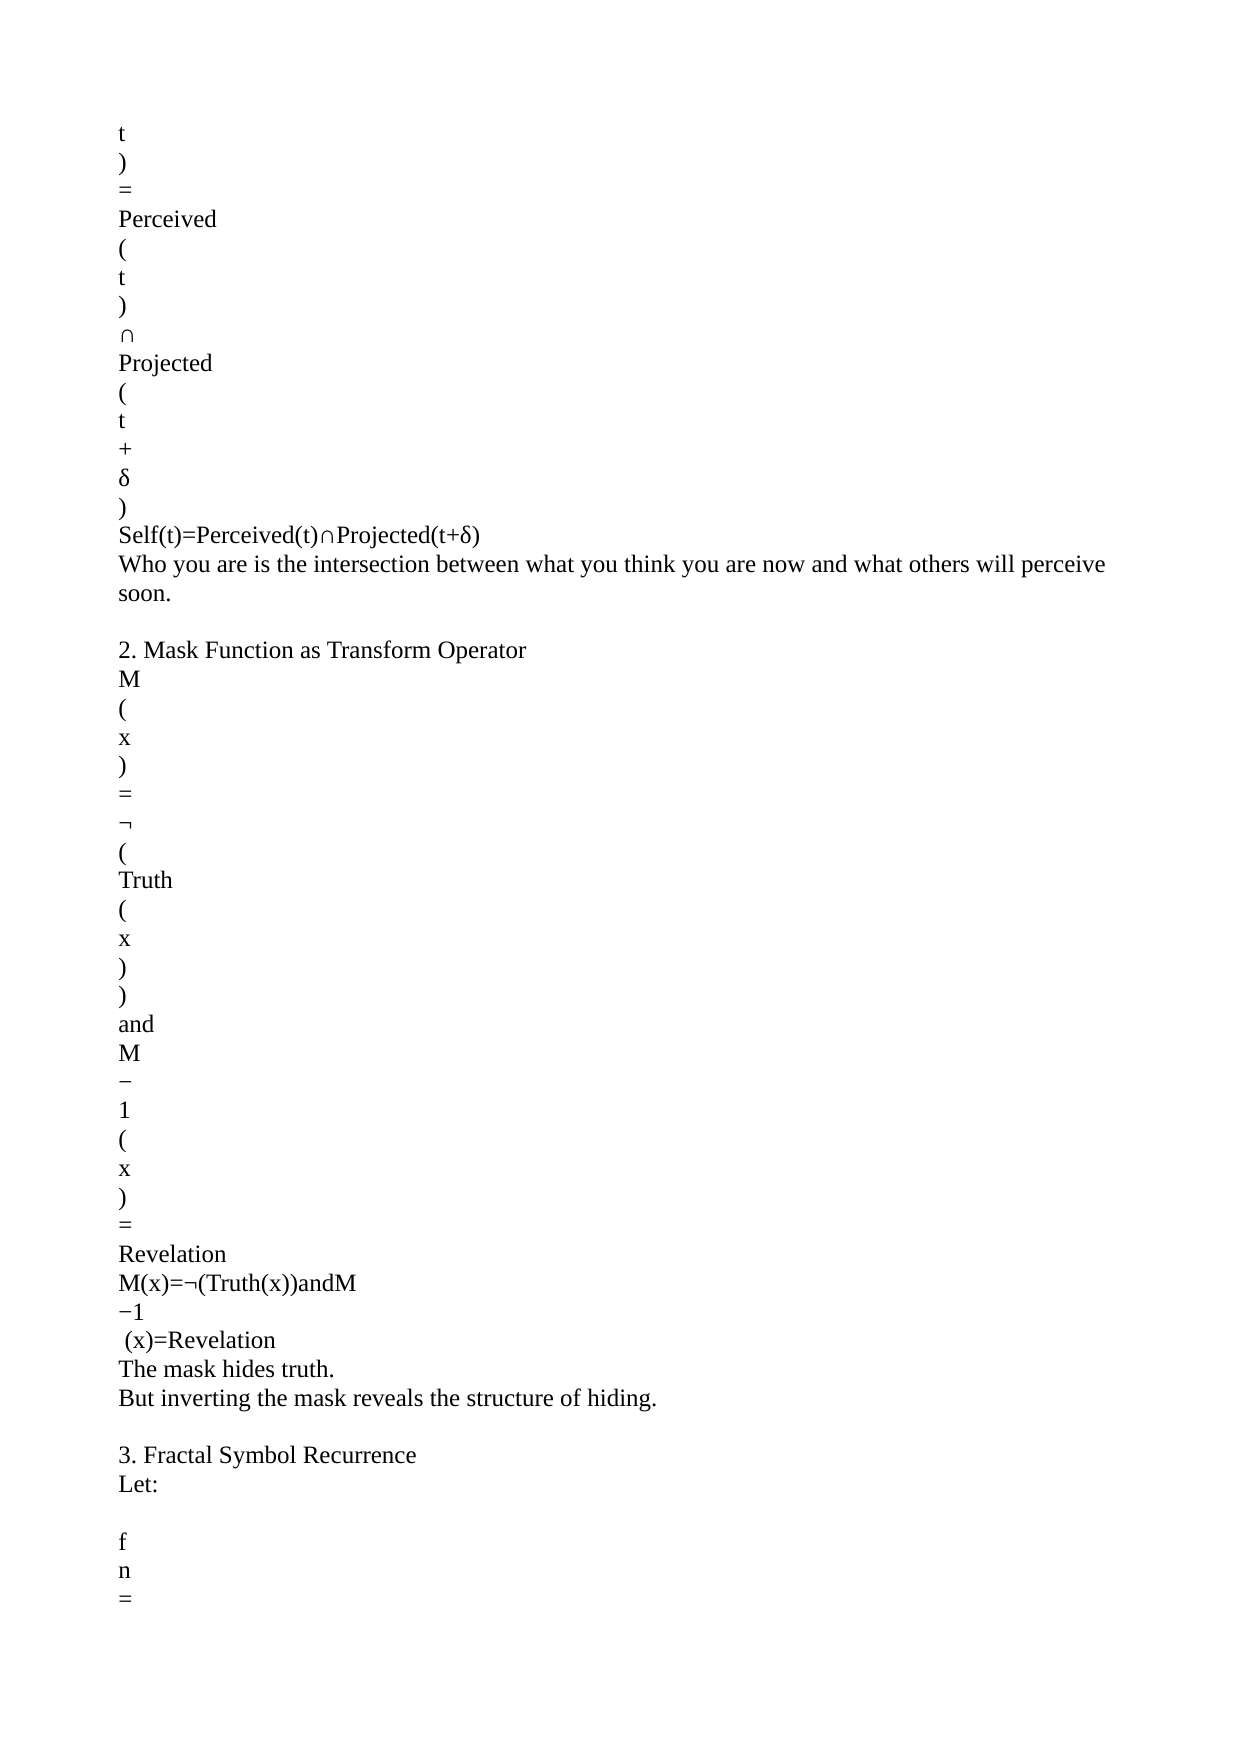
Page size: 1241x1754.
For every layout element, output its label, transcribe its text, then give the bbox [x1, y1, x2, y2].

text = [118, 779, 1122, 808]
text = [118, 1211, 1122, 1239]
text −1 [118, 1297, 1122, 1326]
text The mask hides truth. [118, 1354, 1122, 1383]
text M [118, 1038, 1122, 1067]
text and [118, 1009, 1122, 1038]
text M(x)=¬(Truth(x))andM [118, 1268, 1122, 1297]
text Perceived [118, 204, 1122, 233]
text Self(t)=Perceived(t)∩Projected(t+δ) [118, 521, 1122, 549]
text Truth [118, 866, 1122, 894]
text ( [118, 377, 1122, 406]
text M [118, 664, 1122, 693]
text ( [118, 1124, 1122, 1153]
text Projected [118, 348, 1122, 377]
text ) [118, 952, 1122, 981]
text Revelation [118, 1239, 1122, 1268]
text 3. Fractal Symbol Recurrence [118, 1441, 1122, 1469]
text = [118, 1584, 1122, 1613]
text 2. Mask Function as Transform Operator [118, 636, 1122, 664]
text δ [118, 463, 1122, 492]
text ) [118, 1182, 1122, 1211]
text t [118, 262, 1122, 291]
text − [118, 1067, 1122, 1096]
text ) [118, 291, 1122, 319]
text ( [118, 233, 1122, 262]
text ¬ [118, 808, 1122, 837]
text = [118, 176, 1122, 204]
text ( [118, 894, 1122, 923]
text x [118, 1153, 1122, 1182]
text ∩ [118, 319, 1122, 348]
text 1 [118, 1096, 1122, 1124]
text But inverting the mask reveals the structure of hiding. [118, 1383, 1122, 1412]
text (x)=Revelation [118, 1326, 1122, 1354]
text ) [118, 981, 1122, 1009]
text Let: [118, 1469, 1122, 1498]
text ) [118, 147, 1122, 176]
text Who you are is the intersection between what you think you are now and what others will perceive soon. [118, 549, 1122, 607]
text ( [118, 837, 1122, 866]
text t [118, 118, 1122, 147]
text + [118, 434, 1122, 463]
text ) [118, 492, 1122, 521]
text ( [118, 693, 1122, 722]
text x [118, 923, 1122, 952]
text f [118, 1527, 1122, 1556]
text x [118, 722, 1122, 751]
text t [118, 406, 1122, 434]
text n [118, 1556, 1122, 1584]
text ) [118, 751, 1122, 779]
